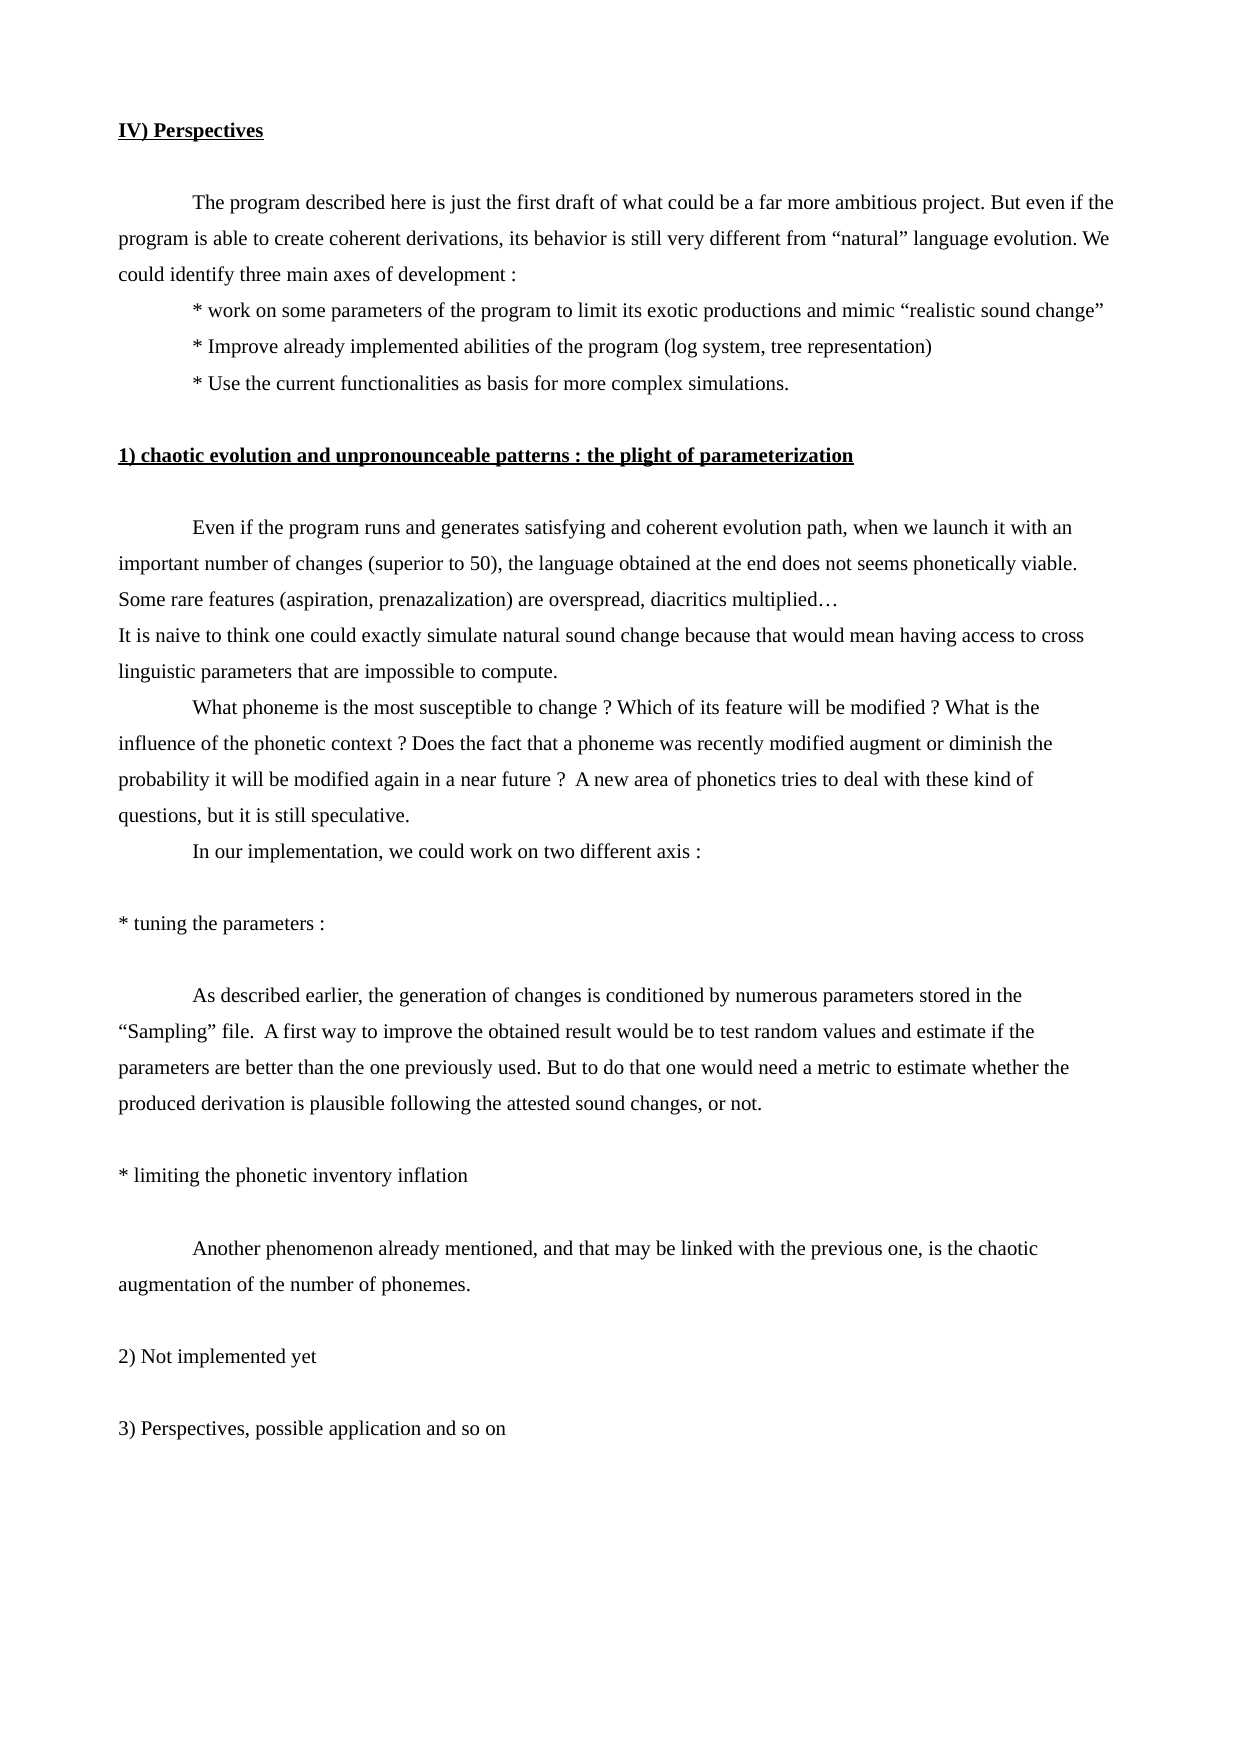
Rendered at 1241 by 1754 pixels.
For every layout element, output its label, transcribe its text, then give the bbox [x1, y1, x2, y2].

text * limiting the phonetic inventory inflation [118, 1163, 1122, 1187]
text 1) chaotic evolution and unpronounceable patterns : the plight of parameterization [118, 442, 1122, 467]
text As described earlier, the generation of changes is conditioned by numerous parameters stored in the “Sampling” file. A first way to improve the obtained result would be to test random values and estimate if the parameters are better than the one previously used. But to do that one would need a metric to estimate whether the produced derivation is plausible following the attested sound changes, or not. [118, 983, 1122, 1115]
text What phoneme is the most susceptible to change ? Which of its feature will be modified ? What is the influence of the phonetic context ? Does the fact that a phoneme was recently modified augment or diminish the probability it will be modified again in a near future ? A new area of phonetics tries to deal with these kind of questions, but it is still speculative. [118, 695, 1122, 827]
text 3) Perspectives, possible application and so on [118, 1416, 1122, 1440]
text Another phenomenon already mentioned, and that may be linked with the previous one, is the chaotic augmentation of the number of phonemes. [118, 1235, 1122, 1296]
text * Improve already implemented abilities of the program (log system, tree representation) [118, 334, 1122, 358]
text In our implementation, we could work on two different axis : [118, 839, 1122, 863]
text * tuning the parameters : [118, 911, 1122, 935]
text 2) Not implemented yet [118, 1343, 1122, 1368]
text It is naive to think one could exactly simulate natural sound change because that would mean having access to cross linguistic parameters that are impossible to compute. [118, 623, 1122, 683]
text Even if the program runs and generates satisfying and coherent evolution path, when we launch it with an important number of changes (superior to 50), the language obtained at the end does not seems phonetically viable. [118, 514, 1122, 575]
text Some rare features (aspiration, prenazalization) are overspread, diacritics multiplied… [118, 587, 1122, 611]
text * work on some parameters of the program to limit its exotic productions and mimic “realistic sound change” [118, 298, 1122, 322]
text IV) Perspectives [118, 118, 1122, 142]
text * Use the current functionalities as basis for more complex simulations. [118, 370, 1122, 394]
text The program described here is just the first draft of what could be a far more ambitious project. But even if the program is able to create coherent derivations, its behavior is still very different from “natural” language evolution. We could identify three main axes of development : [118, 190, 1122, 286]
